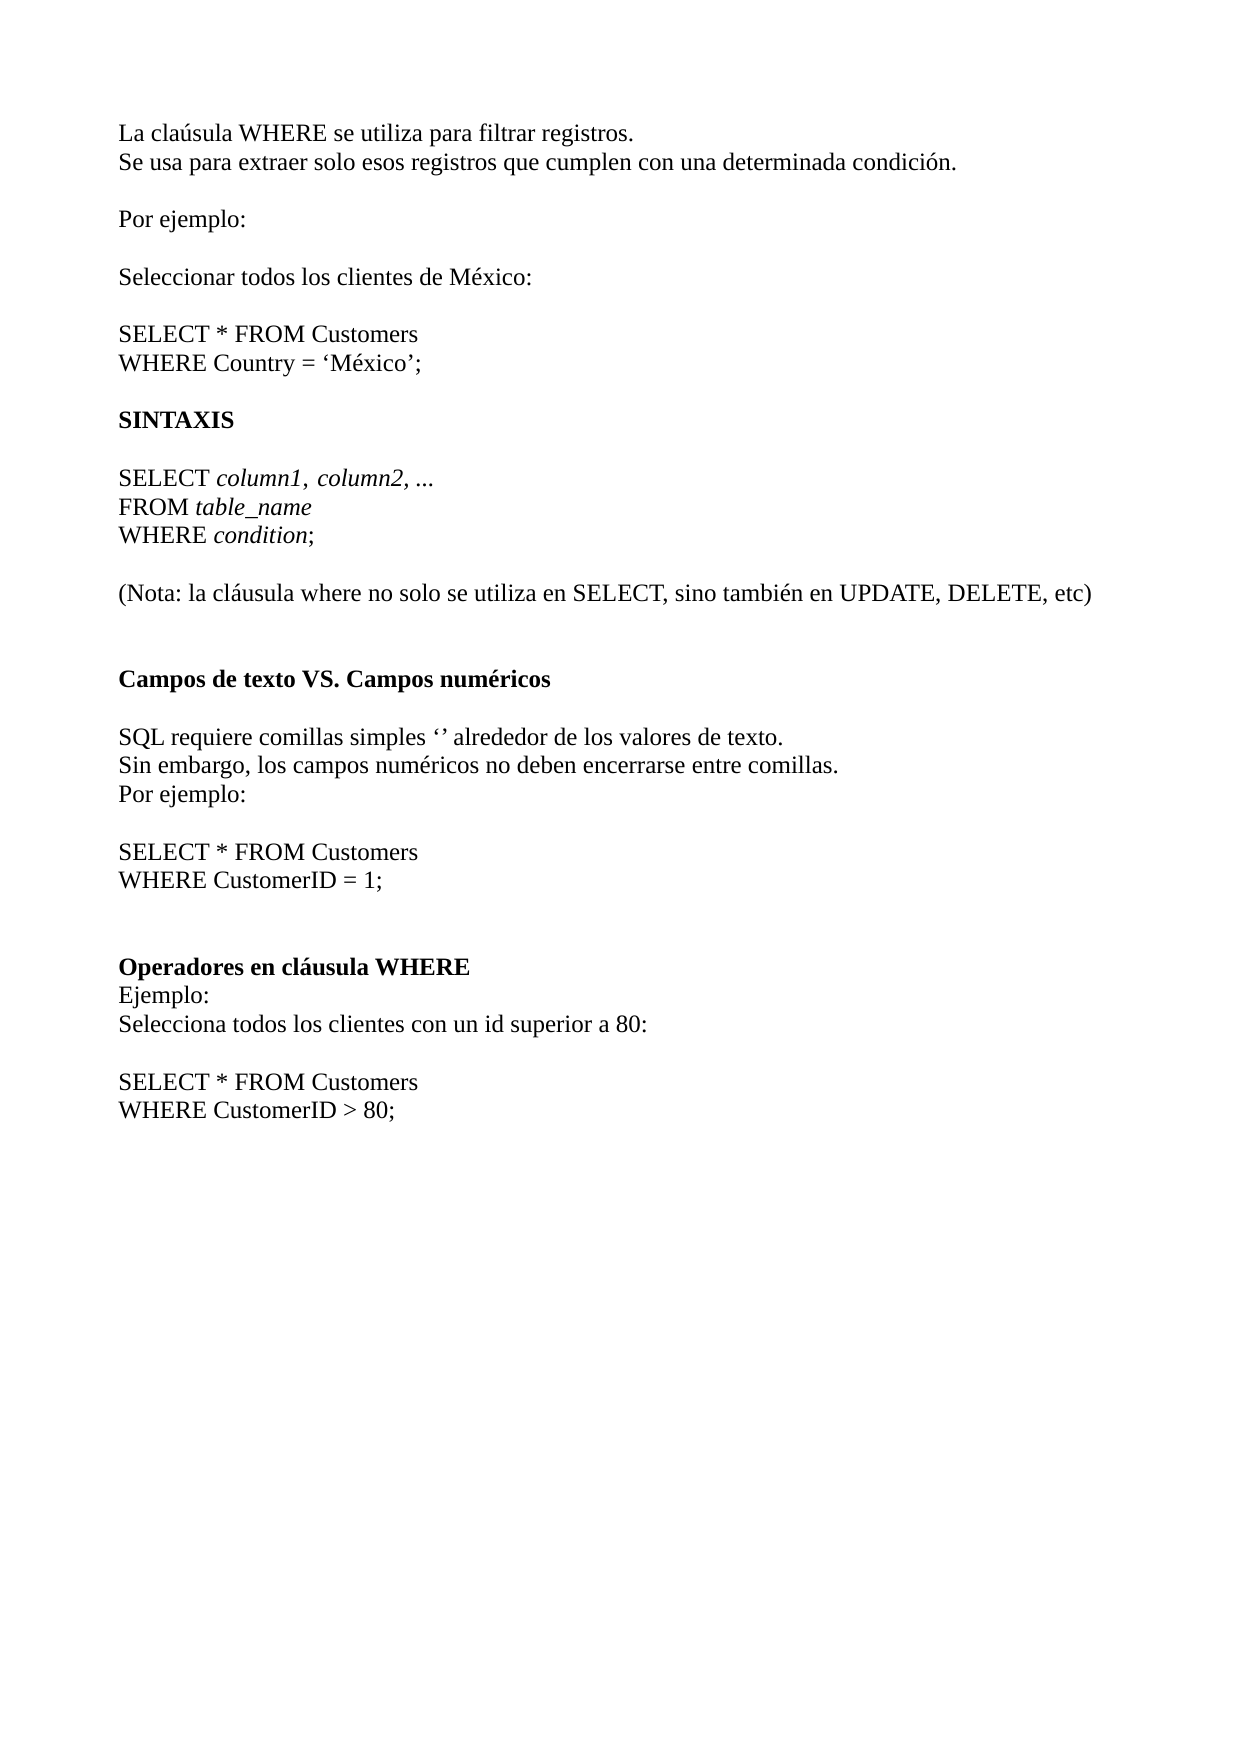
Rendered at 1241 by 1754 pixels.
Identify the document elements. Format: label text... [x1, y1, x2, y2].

text SQL requiere comillas simples ‘’ alrededor de los valores de texto. [118, 722, 1122, 751]
text Se usa para extraer solo esos registros que cumplen con una determinada condición. [118, 147, 1122, 176]
text Selecciona todos los clientes con un id superior a 80: [118, 1009, 1122, 1038]
text La claúsula WHERE se utiliza para filtrar registros. [118, 118, 1122, 147]
text SELECT * FROM Customers [118, 1067, 1122, 1096]
text Operadores en cláusula WHERE [118, 952, 1122, 981]
text (Nota: la cláusula where no solo se utiliza en SELECT, sino también en UPDATE, DELETE, etc) [118, 578, 1122, 607]
text Ejemplo: [118, 981, 1122, 1009]
text SINTAXIS [118, 406, 1122, 434]
text SELECT * FROM Customers WHERE CustomerID = 1; [118, 837, 1122, 894]
text Por ejemplo: Seleccionar todos los clientes de México: SELECT * FROM Customers WHERE Country = ‘México’; [118, 204, 1122, 377]
text Campos de texto VS. Campos numéricos [118, 664, 1122, 693]
text WHERE CustomerID > 80; [118, 1096, 1122, 1124]
text SELECT column1, column2, ... FROM table_name WHERE condition; [118, 463, 1122, 549]
text Sin embargo, los campos numéricos no deben encerrarse entre comillas. Por ejemplo: [118, 751, 1122, 808]
